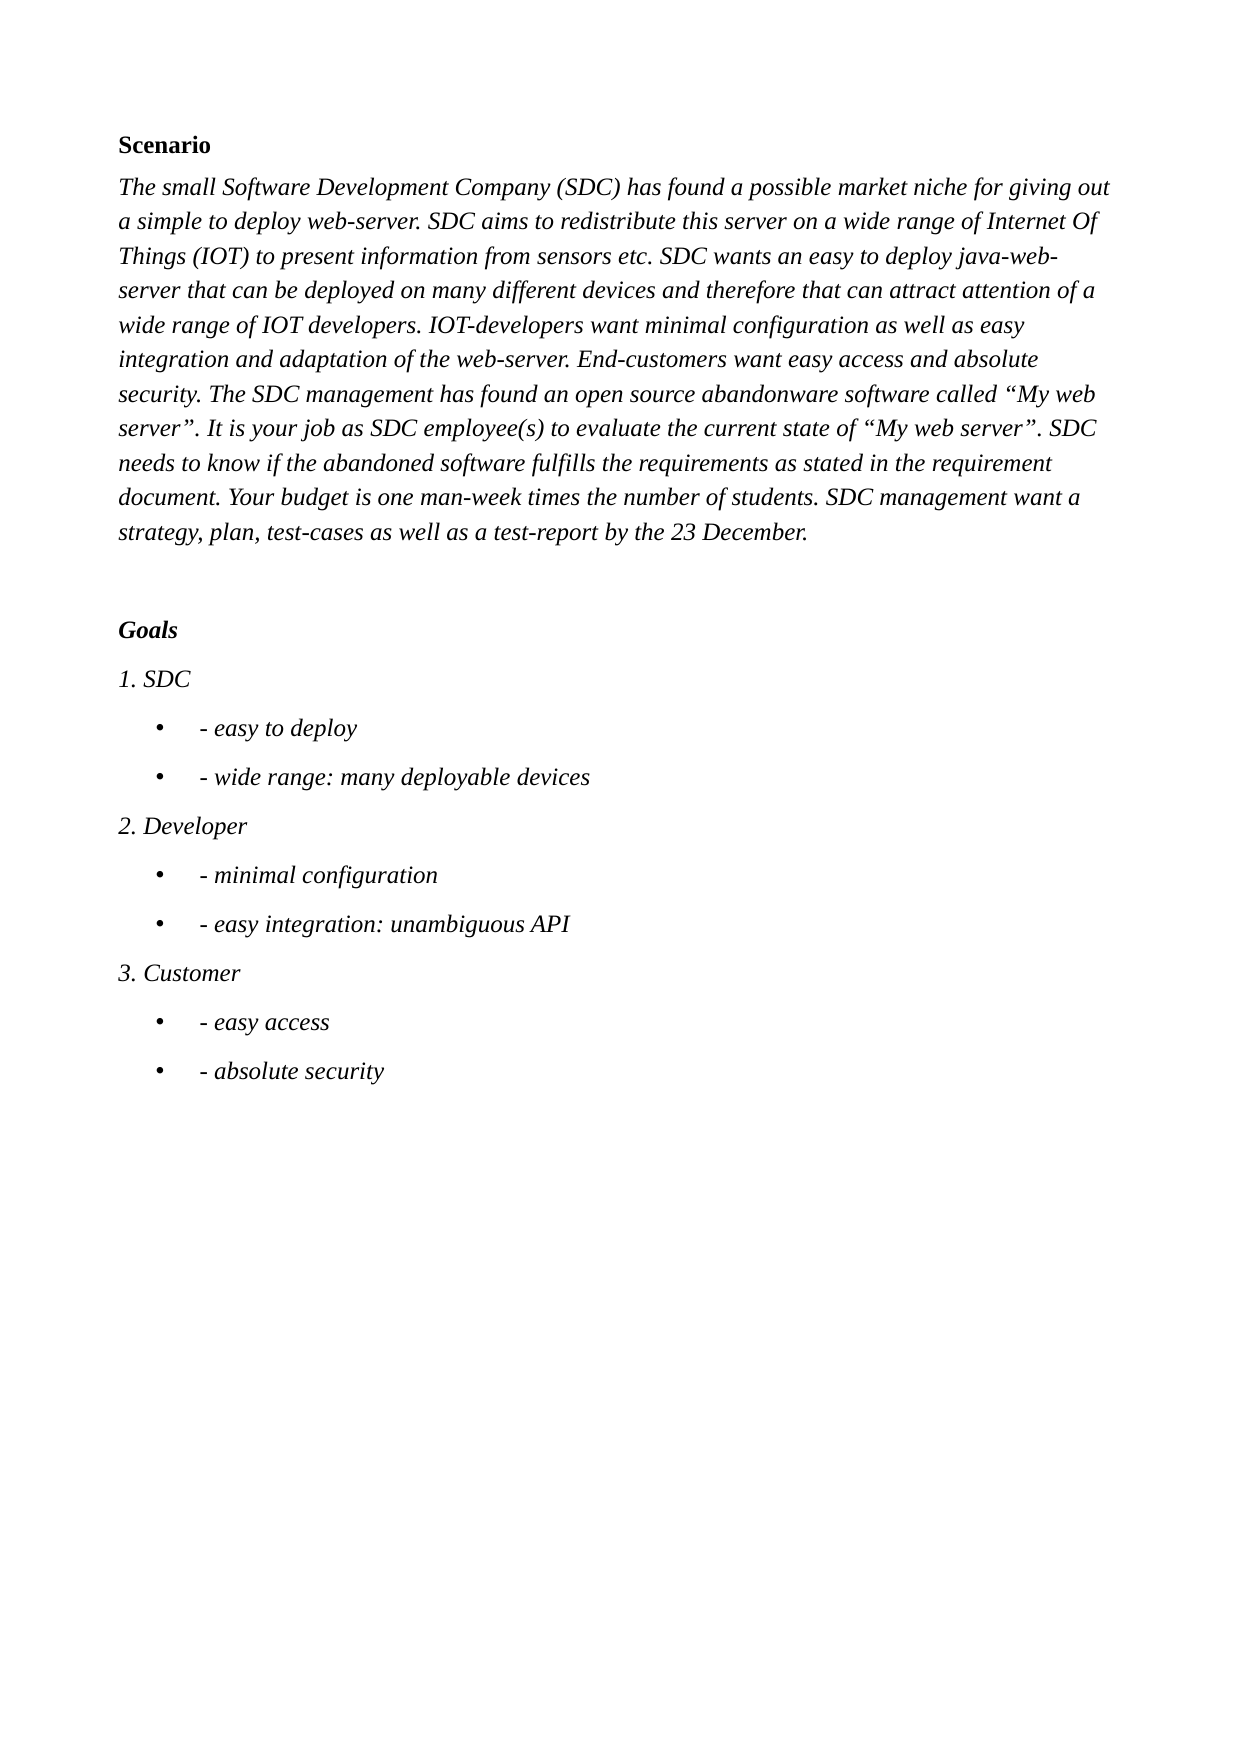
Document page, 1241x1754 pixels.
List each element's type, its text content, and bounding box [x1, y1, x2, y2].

text 2. Developer [118, 811, 1122, 840]
text Goals [118, 615, 1122, 643]
text 1. SDC [118, 664, 1122, 693]
list - wide range: many deployable devices [156, 762, 1122, 791]
list - easy access [156, 1007, 1122, 1036]
text 3. Customer [118, 958, 1122, 987]
subtitle Scenario [118, 131, 1122, 159]
list - easy integration: unambiguous API [156, 909, 1122, 938]
list - minimal configuration [156, 860, 1122, 889]
list - absolute security [156, 1056, 1122, 1085]
text The small Software Development Company (SDC) has found a possible market niche for giving out a simple to deploy web-server. SDC aims to redistribute this server on a wide range of Internet Of Things (IOT) to present information from sensors etc. SDC wants an easy to deploy java-web-server that can be deployed on many different devices and therefore that can attract attention of a wide range of IOT developers. IOT-developers want minimal configuration as well as easy integration and adaptation of the web-server. End-customers want easy access and absolute security. The SDC management has found an open source abandonware software called “My web server”. It is your job as SDC employee(s) to evaluate the current state of “My web server”. SDC needs to know if the abandoned software fulfills the requirements as stated in the requirement document. Your budget is one man-week times the number of students. SDC management want a strategy, plan, test-cases as well as a test-report by the 23 December. [118, 172, 1122, 545]
list - easy to deploy [156, 713, 1122, 742]
